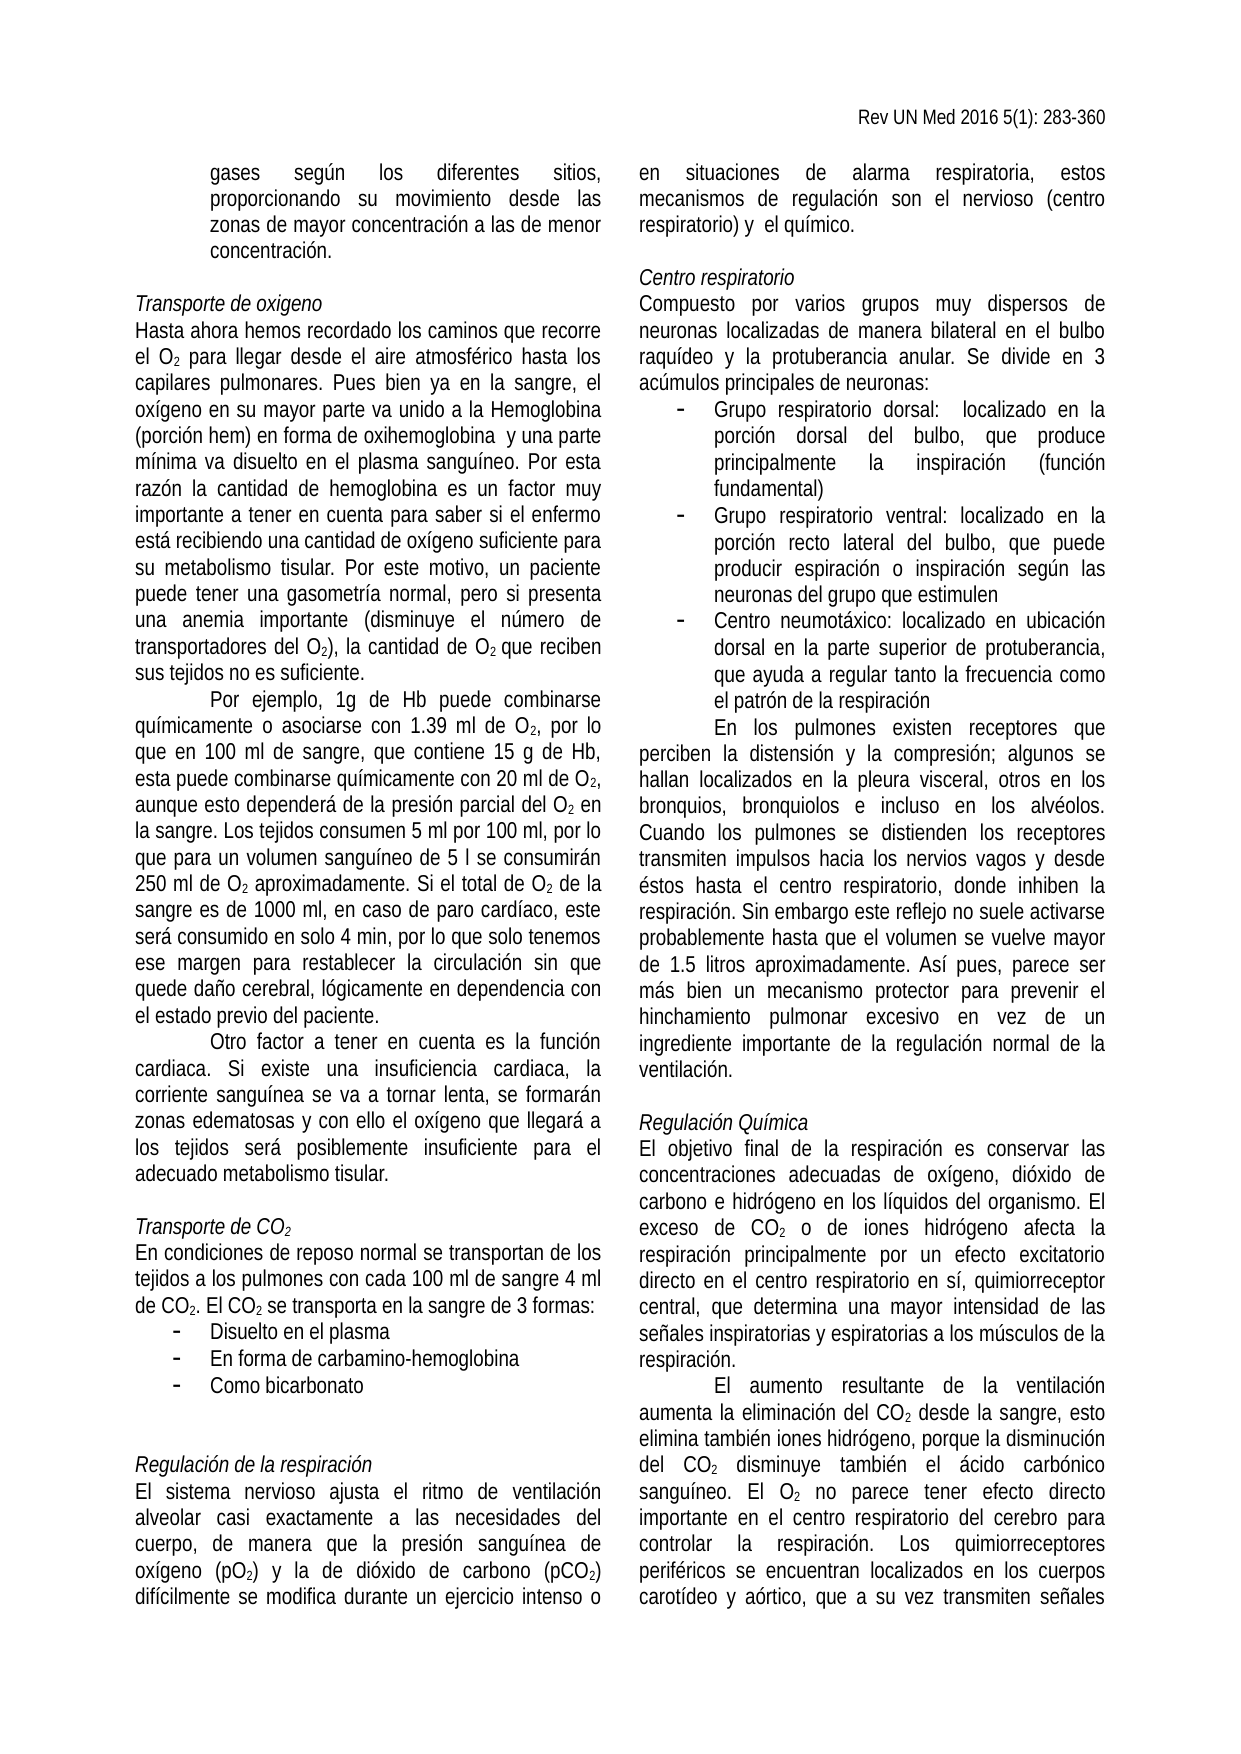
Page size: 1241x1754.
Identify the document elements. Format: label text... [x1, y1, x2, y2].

text El objetivo final de la respiración es conservar las concentraciones adecuadas de oxígeno, dióxido de carbono e hidrógeno en los líquidos del organismo. El exceso de CO2 o de iones hidrógeno afecta la respiración principalmente por un efecto excitatorio directo en el centro respiratorio en sí, quimiorreceptor central, que determina una mayor intensidad de las señales inspiratorias y espiratorias a los músculos de la respiración. [639, 1135, 1106, 1372]
list Como bicarbonato [172, 1372, 601, 1399]
list Grupo respiratorio ventral: localizado en la porción recto lateral del bulbo, que puede producir espiración o inspiración según las neuronas del grupo que estimulen [676, 502, 1106, 607]
list Grupo respiratorio dorsal: localizado en la porción dorsal del bulbo, que produce principalmente la inspiración (función fundamental) [676, 396, 1106, 502]
list gases según los diferentes sitios, proporcionando su movimiento desde las zonas de mayor concentración a las de menor concentración. [172, 158, 601, 264]
text Regulación de la respiración [135, 1451, 601, 1478]
text El sistema nervioso ajusta el ritmo de ventilación alveolar casi exactamente a las necesidades del cuerpo, de manera que la presión sanguínea de oxígeno (pO2) y la de dióxido de carbono (pCO2) difícilmente se modifica durante un ejercicio intenso o [135, 1478, 601, 1609]
list En forma de carbamino-hemoglobina [172, 1345, 601, 1372]
list Centro neumotáxico: localizado en ubicación dorsal en la parte superior de protuberancia, que ayuda a regular tanto la frecuencia como el patrón de la respiración [676, 607, 1106, 713]
text en situaciones de alarma respiratoria, estos mecanismos de regulación son el nervioso (centro respiratorio) y el químico. [639, 158, 1106, 237]
list Disuelto en el plasma [172, 1318, 601, 1345]
text En los pulmones existen receptores que perciben la distensión y la compresión; algunos se hallan localizados en la pleura visceral, otros en los bronquios, bronquiolos e incluso en los alvéolos. Cuando los pulmones se distienden los receptores transmiten impulsos hacia los nervios vagos y desde éstos hasta el centro respiratorio, donde inhiben la respiración. Sin embargo este reflejo no suele activarse probablemente hasta que el volumen se vuelve mayor de 1.5 litros aproximadamente. Así pues, parece ser más bien un mecanismo protector para prevenir el hinchamiento pulmonar excesivo en vez de un ingrediente importante de la regulación normal de la ventilación. [639, 713, 1106, 1082]
text En condiciones de reposo normal se transportan de los tejidos a los pulmones con cada 100 ml de sangre 4 ml de CO2. El CO2 se transporta en la sangre de 3 formas: [135, 1239, 601, 1318]
text Otro factor a tener en cuenta es la función cardiaca. Si existe una insuficiencia cardiaca, la corriente sanguínea se va a tornar lenta, se formarán zonas edematosas y con ello el oxígeno que llegará a los tejidos será posiblemente insuficiente para el adecuado metabolismo tisular. [135, 1028, 601, 1186]
text Hasta ahora hemos recordado los caminos que recorre el O2 para llegar desde el aire atmosférico hasta los capilares pulmonares. Pues bien ya en la sangre, el oxígeno en su mayor parte va unido a la Hemoglobina (porción hem) en forma de oxihemoglobina y una parte mínima va disuelto en el plasma sanguíneo. Por esta razón la cantidad de hemoglobina es un factor muy importante a tener en cuenta para saber si el enfermo está recibiendo una cantidad de oxígeno suficiente para su metabolismo tisular. Por este motivo, un paciente puede tener una gasometría normal, pero si presenta una anemia importante (disminuye el número de transportadores del O2), la cantidad de O2 que reciben sus tejidos no es suficiente. [135, 317, 601, 686]
text Centro respiratorio [639, 264, 1106, 290]
text Transporte de oxigeno [135, 290, 601, 317]
text El aumento resultante de la ventilación aumenta la eliminación del CO2 desde la sangre, esto elimina también iones hidrógeno, porque la disminución del CO2 disminuye también el ácido carbónico sanguíneo. El O2 no parece tener efecto directo importante en el centro respiratorio del cerebro para controlar la respiración. Los quimiorreceptores periféricos se encuentran localizados en los cuerpos carotídeo y aórtico, que a su vez transmiten señales [639, 1372, 1106, 1609]
text Por ejemplo, 1g de Hb puede combinarse químicamente o asociarse con 1.39 ml de O2, por lo que en 100 ml de sangre, que contiene 15 g de Hb, esta puede combinarse químicamente con 20 ml de O2, aunque esto dependerá de la presión parcial del O2 en la sangre. Los tejidos consumen 5 ml por 100 ml, por lo que para un volumen sanguíneo de 5 l se consumirán 250 ml de O2 aproximadamente. Si el total de O2 de la sangre es de 1000 ml, en caso de paro cardíaco, este será consumido en solo 4 min, por lo que solo tenemos ese margen para restablecer la circulación sin que quede daño cerebral, lógicamente en dependencia con el estado previo del paciente. [135, 686, 601, 1028]
text Regulación Química [639, 1109, 1106, 1135]
text Compuesto por varios grupos muy dispersos de neuronas localizadas de manera bilateral en el bulbo raquídeo y la protuberancia anular. Se divide en 3 acúmulos principales de neuronas: [639, 290, 1106, 396]
text Transporte de CO2 [135, 1213, 601, 1239]
